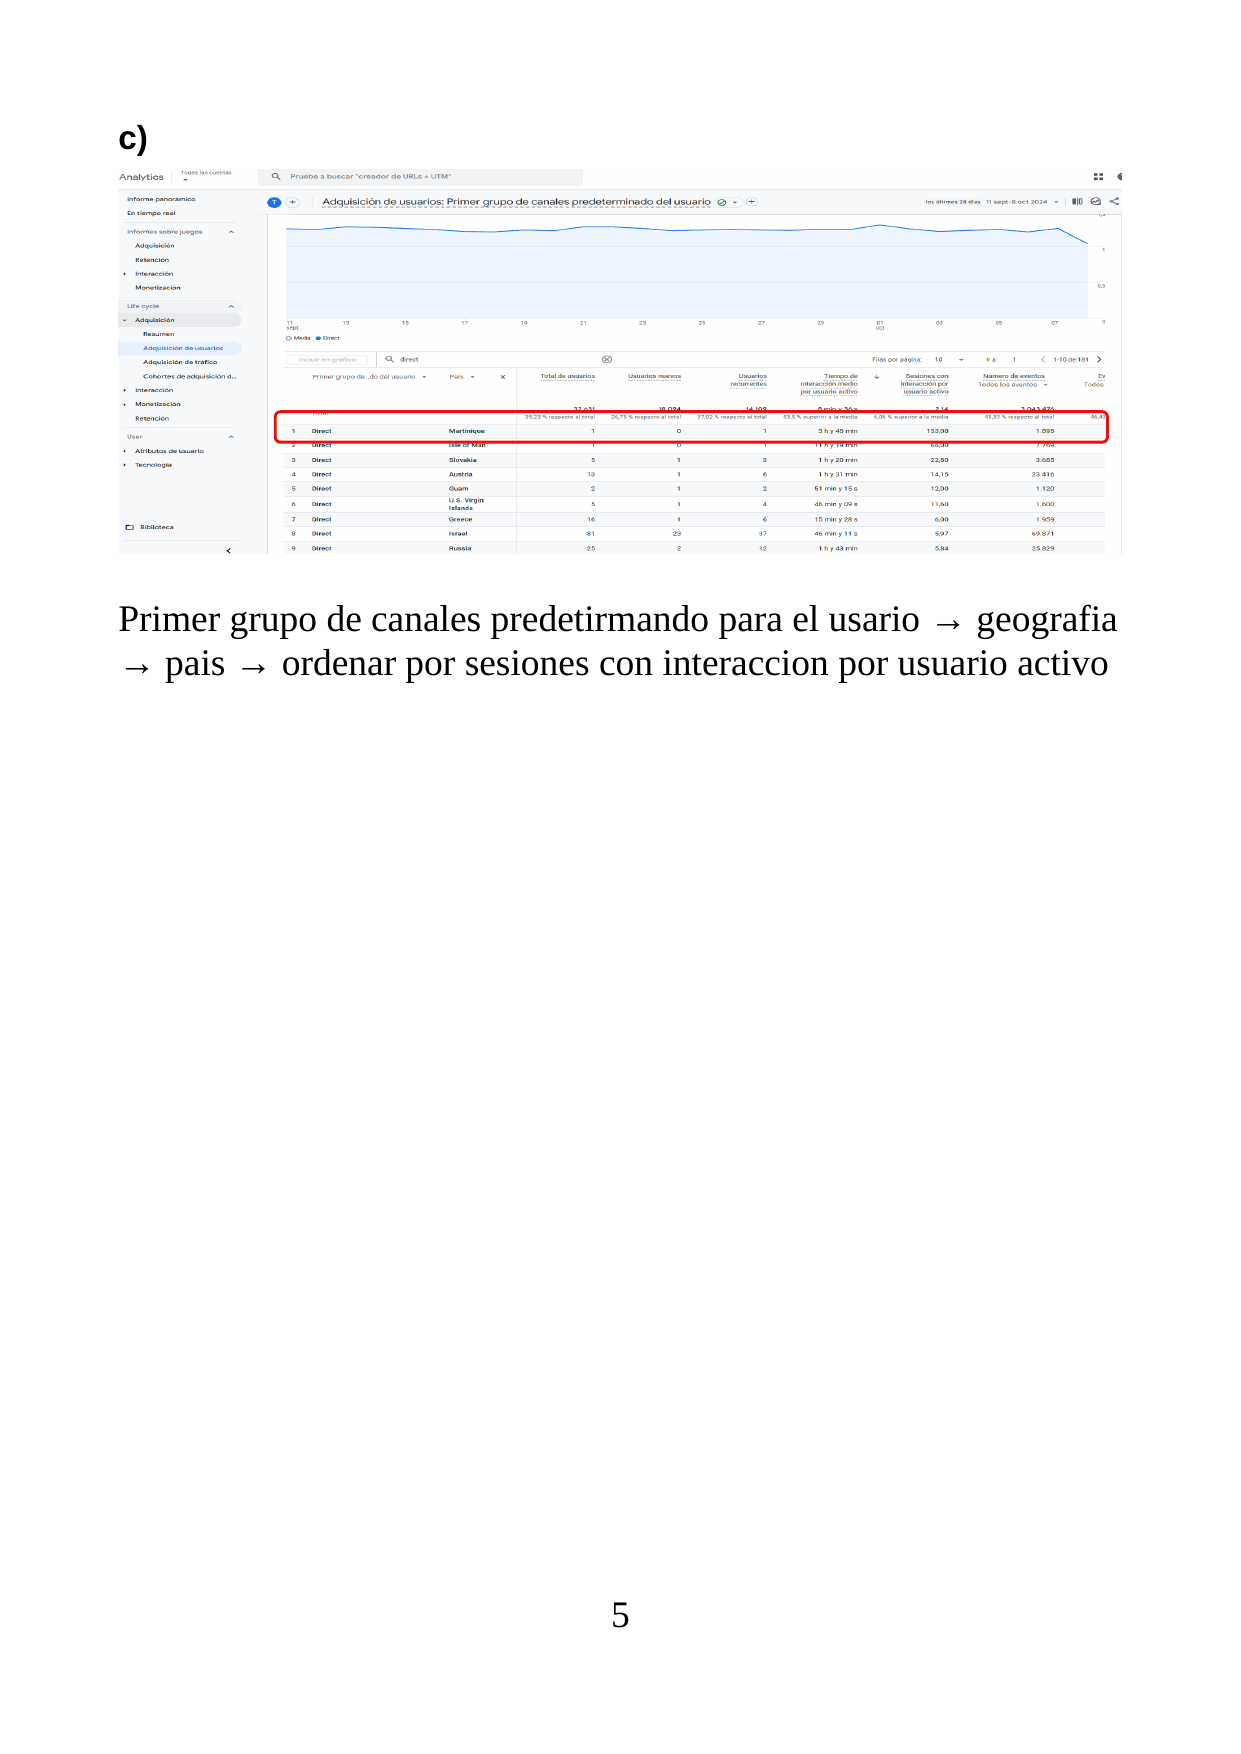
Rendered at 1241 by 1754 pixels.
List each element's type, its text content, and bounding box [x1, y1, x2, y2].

picture [118, 169, 1123, 554]
subtitle c) [118, 118, 1122, 157]
text Primer grupo de canales predetirmando para el usario → geografia → pais → ordenar por sesiones con interaccion por usuario activo [118, 597, 1122, 683]
